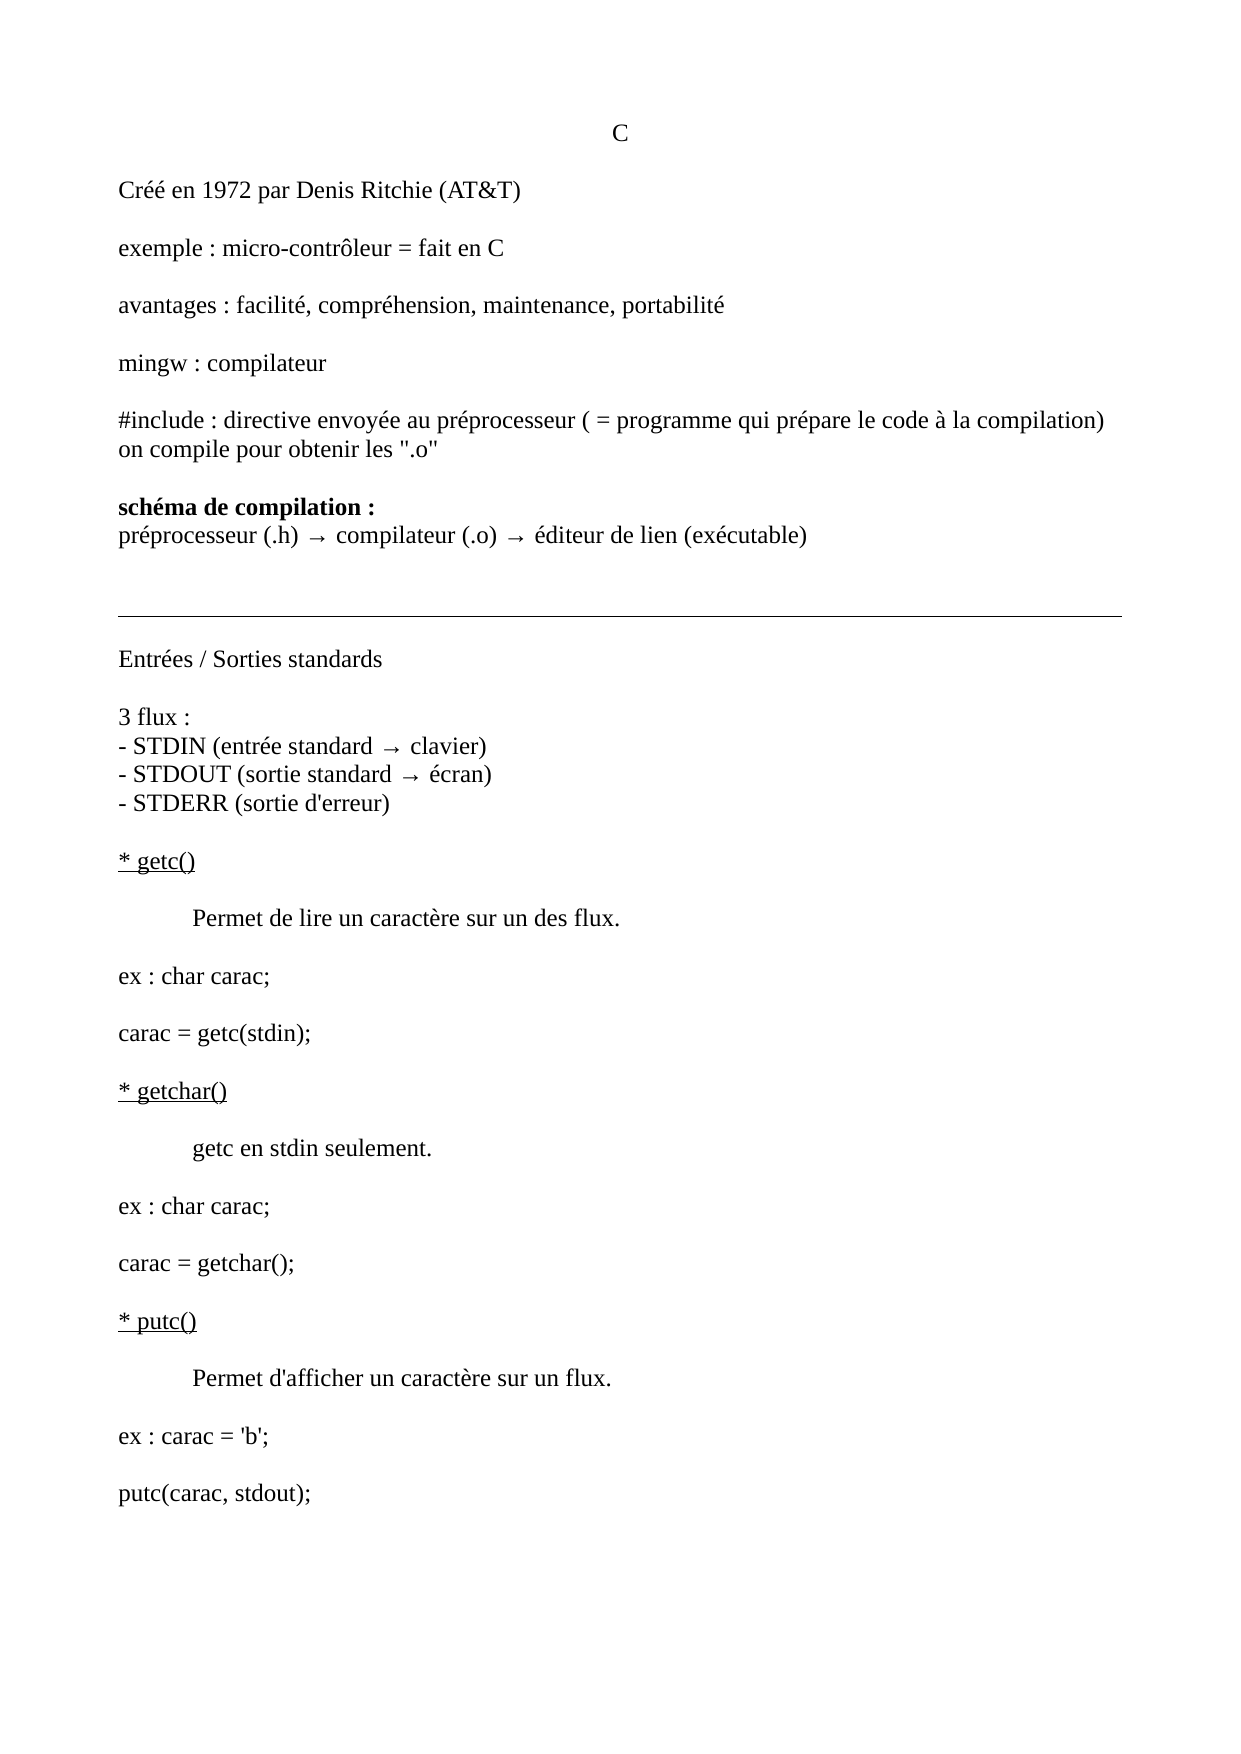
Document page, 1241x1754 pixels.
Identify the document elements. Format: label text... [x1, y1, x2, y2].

text Créé en 1972 par Denis Ritchie (AT&T) [118, 176, 1122, 204]
text mingw : compilateur [118, 348, 1122, 377]
text carac = getchar(); [118, 1248, 1122, 1277]
text 3 flux : [118, 702, 1122, 731]
text Permet d'afficher un caractère sur un flux. [118, 1363, 1122, 1392]
text * putc() [118, 1306, 1122, 1334]
text ex : char carac; [118, 961, 1122, 989]
text Permet de lire un caractère sur un des flux. [118, 903, 1122, 932]
text - STDIN (entrée standard → clavier) [118, 731, 1122, 759]
text - STDOUT (sortie standard → écran) [118, 759, 1122, 788]
text putc(carac, stdout); [118, 1478, 1122, 1507]
text on compile pour obtenir les ".o" [118, 434, 1122, 463]
text avantages : facilité, compréhension, maintenance, portabilité [118, 291, 1122, 319]
text exemple : micro-contrôleur = fait en C [118, 233, 1122, 262]
text - STDERR (sortie d'erreur) [118, 788, 1122, 817]
text carac = getc(stdin); [118, 1018, 1122, 1047]
text préprocesseur (.h) → compilateur (.o) → éditeur de lien (exécutable) [118, 521, 1122, 549]
text ex : char carac; [118, 1191, 1122, 1219]
text * getchar() [118, 1076, 1122, 1104]
text getc en stdin seulement. [118, 1133, 1122, 1162]
text schéma de compilation : [118, 492, 1122, 521]
text * getc() [118, 846, 1122, 874]
text #include : directive envoyée au préprocesseur ( = programme qui prépare le code à la compilation) [118, 406, 1122, 434]
text C [118, 118, 1122, 147]
text ex : carac = 'b'; [118, 1421, 1122, 1449]
text Entrées / Sorties standards [118, 644, 1122, 673]
